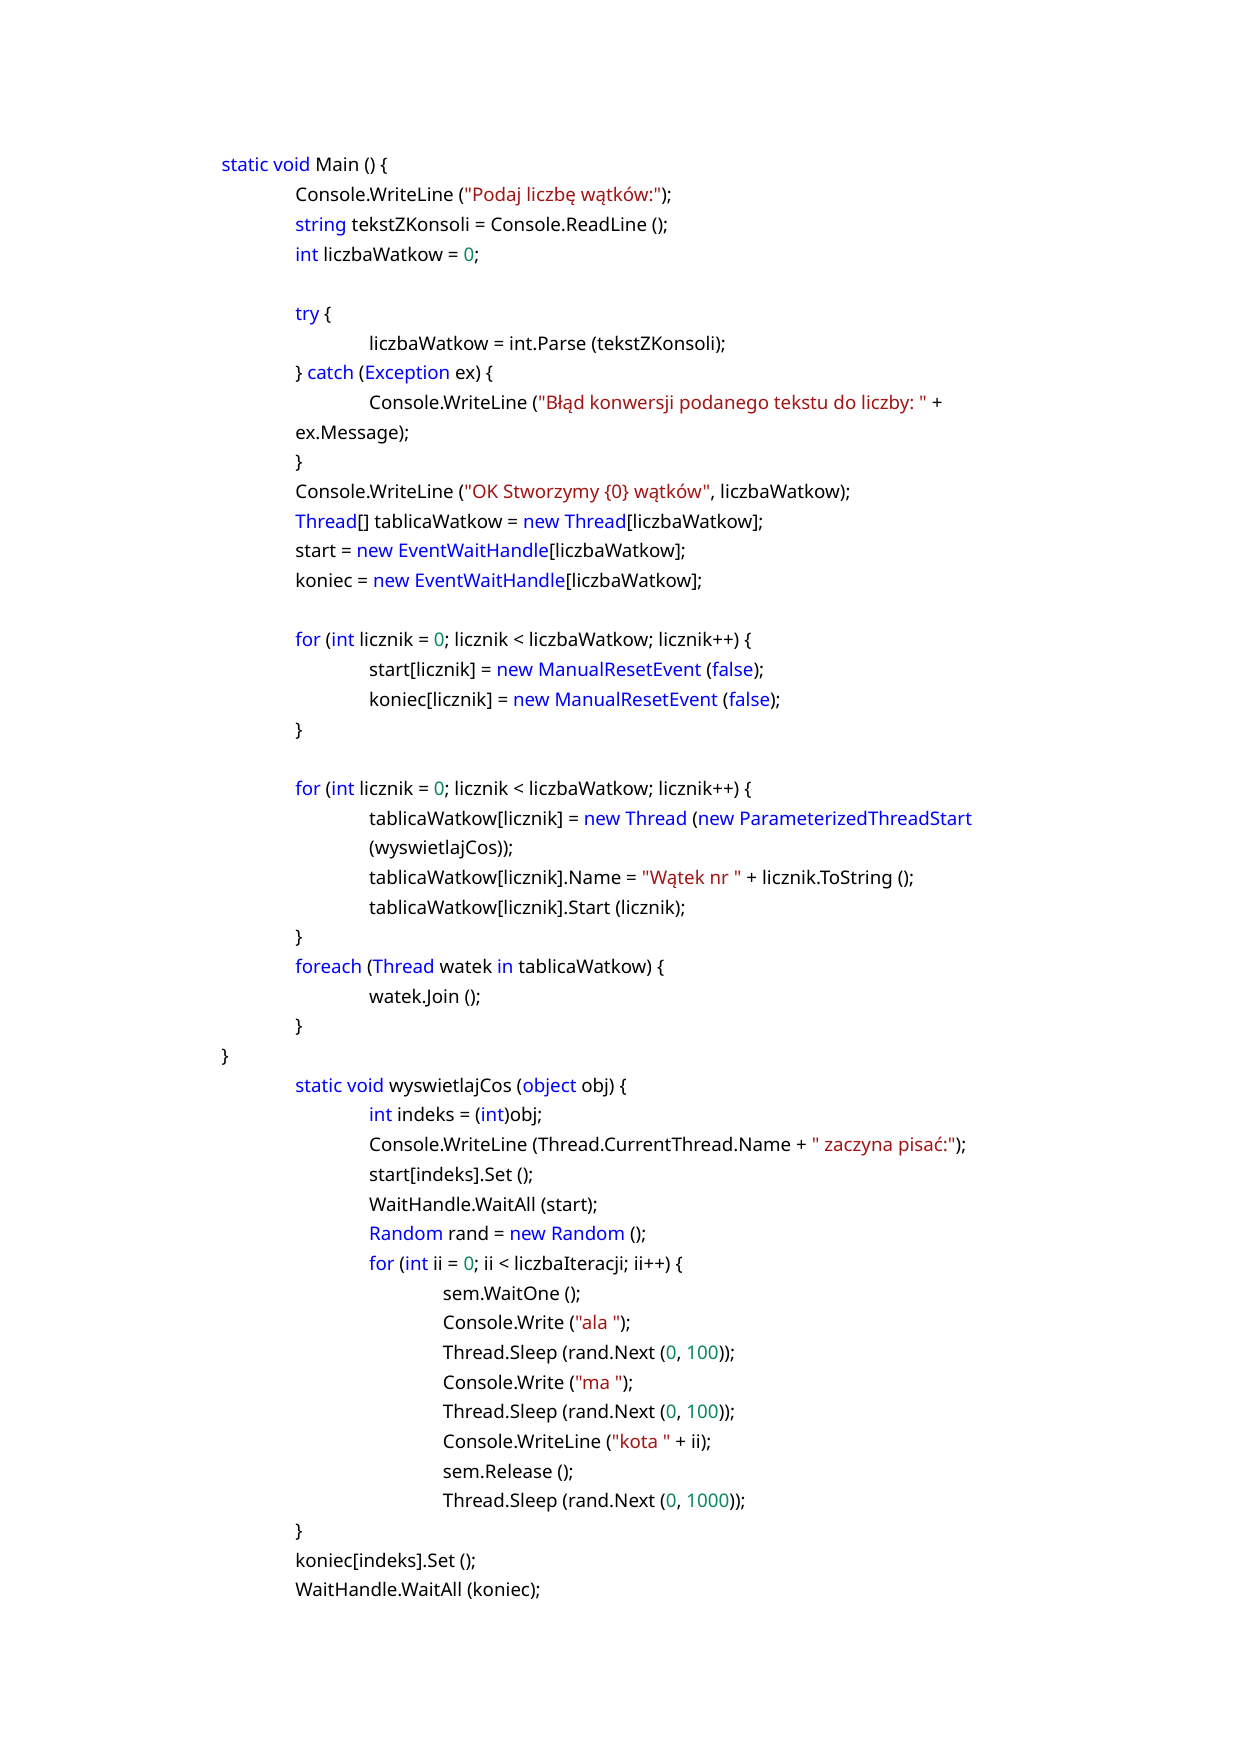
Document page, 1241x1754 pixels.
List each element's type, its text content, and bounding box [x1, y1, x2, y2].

text Thread.Sleep (rand.Next (0, 100)); [148, 1335, 1093, 1365]
text start = new EventWaitHandle[liczbaWatkow]; [148, 533, 1093, 563]
text WaitHandle.WaitAll (start); [148, 1187, 1093, 1216]
text WaitHandle.WaitAll (koniec); [148, 1573, 1093, 1602]
text Thread.Sleep (rand.Next (0, 1000)); [148, 1483, 1093, 1513]
text tablicaWatkow[licznik].Name = "Wątek nr " + licznik.ToString (); [148, 860, 1093, 890]
text string tekstZKonsoli = Console.ReadLine (); [148, 207, 1093, 237]
text } [148, 1513, 1093, 1543]
text foreach (Thread watek in tablicaWatkow) { [148, 949, 1093, 979]
text watek.Join (); [148, 979, 1093, 1008]
text Thread[] tablicaWatkow = new Thread[liczbaWatkow]; [148, 504, 1093, 533]
text koniec[indeks].Set (); [148, 1543, 1093, 1573]
text koniec = new EventWaitHandle[liczbaWatkow]; [148, 563, 1093, 593]
text liczbaWatkow = int.Parse (tekstZKonsoli); [148, 326, 1093, 355]
text } [148, 1038, 1093, 1068]
text int indeks = (int)obj; [148, 1098, 1093, 1127]
text Console.WriteLine ("Błąd konwersji podanego tekstu do liczby: " + ex.Message); [148, 385, 1093, 444]
text Console.Write ("ma "); [148, 1365, 1093, 1394]
text tablicaWatkow[licznik].Start (licznik); [148, 890, 1093, 919]
text Console.WriteLine ("Podaj liczbę wątków:"); [148, 177, 1093, 207]
text Console.WriteLine (Thread.CurrentThread.Name + " zaczyna pisać:"); [148, 1127, 1093, 1157]
text sem.Release (); [148, 1454, 1093, 1483]
text int liczbaWatkow = 0; [148, 237, 1093, 266]
text Console.Write ("ala "); [148, 1305, 1093, 1335]
text Console.WriteLine ("OK Stworzymy {0} wątków", liczbaWatkow); [148, 474, 1093, 504]
text } [148, 712, 1093, 741]
text Thread.Sleep (rand.Next (0, 100)); [148, 1394, 1093, 1424]
text for (int licznik = 0; licznik < liczbaWatkow; licznik++) { [148, 771, 1093, 801]
text for (int ii = 0; ii < liczbaIteracji; ii++) { [148, 1246, 1093, 1276]
text start[indeks].Set (); [148, 1157, 1093, 1187]
text static void wyswietlajCos (object obj) { [148, 1068, 1093, 1098]
text try { [148, 296, 1093, 326]
text } [148, 919, 1093, 949]
text for (int licznik = 0; licznik < liczbaWatkow; licznik++) { [148, 623, 1093, 652]
text start[licznik] = new ManualResetEvent (false); [148, 652, 1093, 682]
text koniec[licznik] = new ManualResetEvent (false); [148, 682, 1093, 712]
text } [148, 444, 1093, 474]
text } [148, 1008, 1093, 1038]
text Random rand = new Random (); [148, 1216, 1093, 1246]
text static void Main () { [148, 148, 1093, 177]
text Console.WriteLine ("kota " + ii); [148, 1424, 1093, 1454]
text tablicaWatkow[licznik] = new Thread (new ParameterizedThreadStart (wyswietlajCos)); [148, 801, 1093, 860]
text sem.WaitOne (); [148, 1276, 1093, 1305]
text } catch (Exception ex) { [148, 355, 1093, 385]
